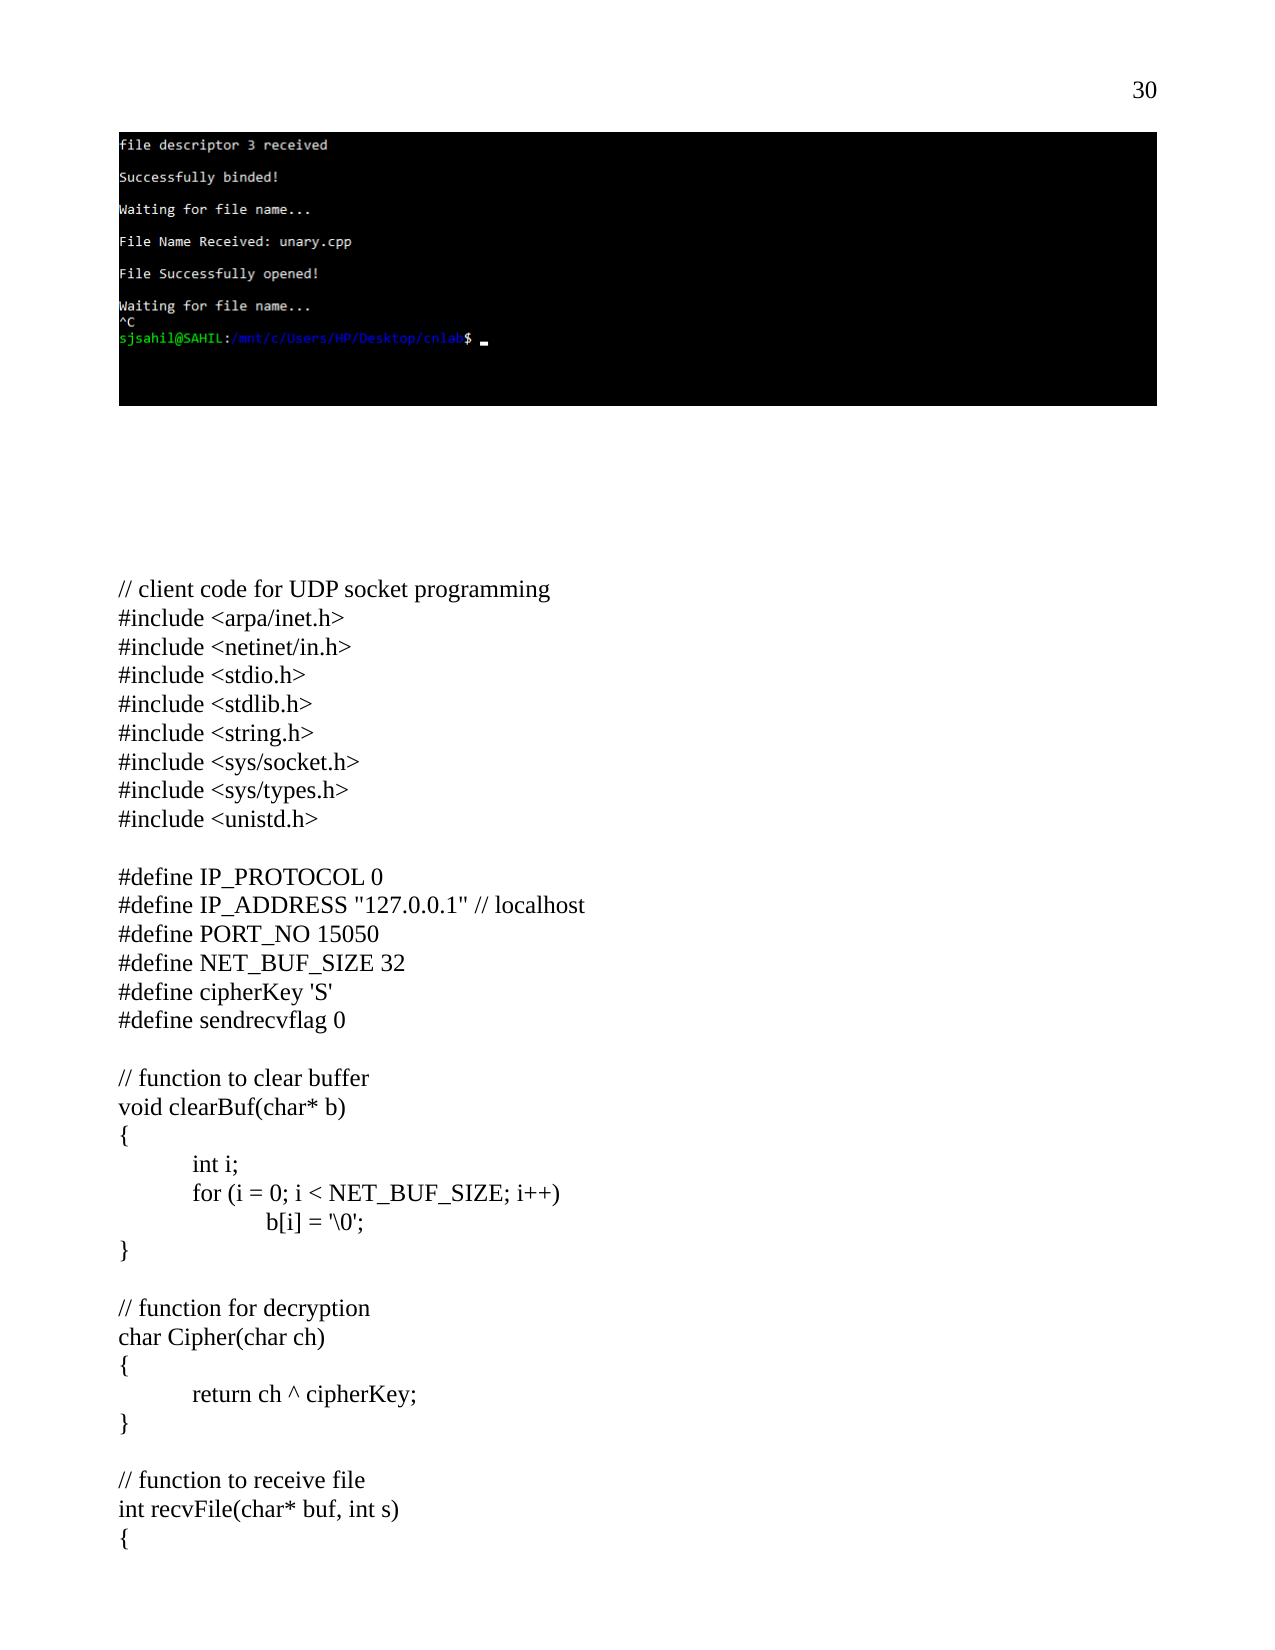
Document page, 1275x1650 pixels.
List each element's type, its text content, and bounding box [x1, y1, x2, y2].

text #include <stdlib.h> [118, 689, 1157, 718]
text int recvFile(char* buf, int s) [118, 1494, 1157, 1523]
text #include <sys/types.h> [118, 776, 1157, 804]
text return ch ^ cipherKey; [118, 1379, 1157, 1408]
text #include <netinet/in.h> [118, 632, 1157, 661]
text char Cipher(char ch) [118, 1322, 1157, 1351]
text { [118, 1121, 1157, 1149]
text #define cipherKey 'S' [118, 977, 1157, 1006]
text #include <stdio.h> [118, 661, 1157, 689]
text // client code for UDP socket programming [118, 574, 1157, 603]
text { [118, 1351, 1157, 1379]
text } [118, 1236, 1157, 1264]
text for (i = 0; i < NET_BUF_SIZE; i++) [118, 1178, 1157, 1207]
text #define NET_BUF_SIZE 32 [118, 948, 1157, 977]
text #define IP_ADDRESS "127.0.0.1" // localhost [118, 891, 1157, 919]
text b[i] = '\0'; [118, 1207, 1157, 1236]
text #define IP_PROTOCOL 0 [118, 862, 1157, 891]
text #include <unistd.h> [118, 804, 1157, 833]
text { [118, 1523, 1157, 1552]
text #include <sys/socket.h> [118, 747, 1157, 776]
text #include <string.h> [118, 718, 1157, 747]
text #define PORT_NO 15050 [118, 919, 1157, 948]
text // function to clear buffer [118, 1063, 1157, 1092]
text // function for decryption [118, 1293, 1157, 1322]
text } [118, 1408, 1157, 1437]
text #include <arpa/inet.h> [118, 603, 1157, 632]
text // function to receive file [118, 1466, 1157, 1494]
text void clearBuf(char* b) [118, 1092, 1157, 1121]
text int i; [118, 1149, 1157, 1178]
text #define sendrecvflag 0 [118, 1006, 1157, 1034]
